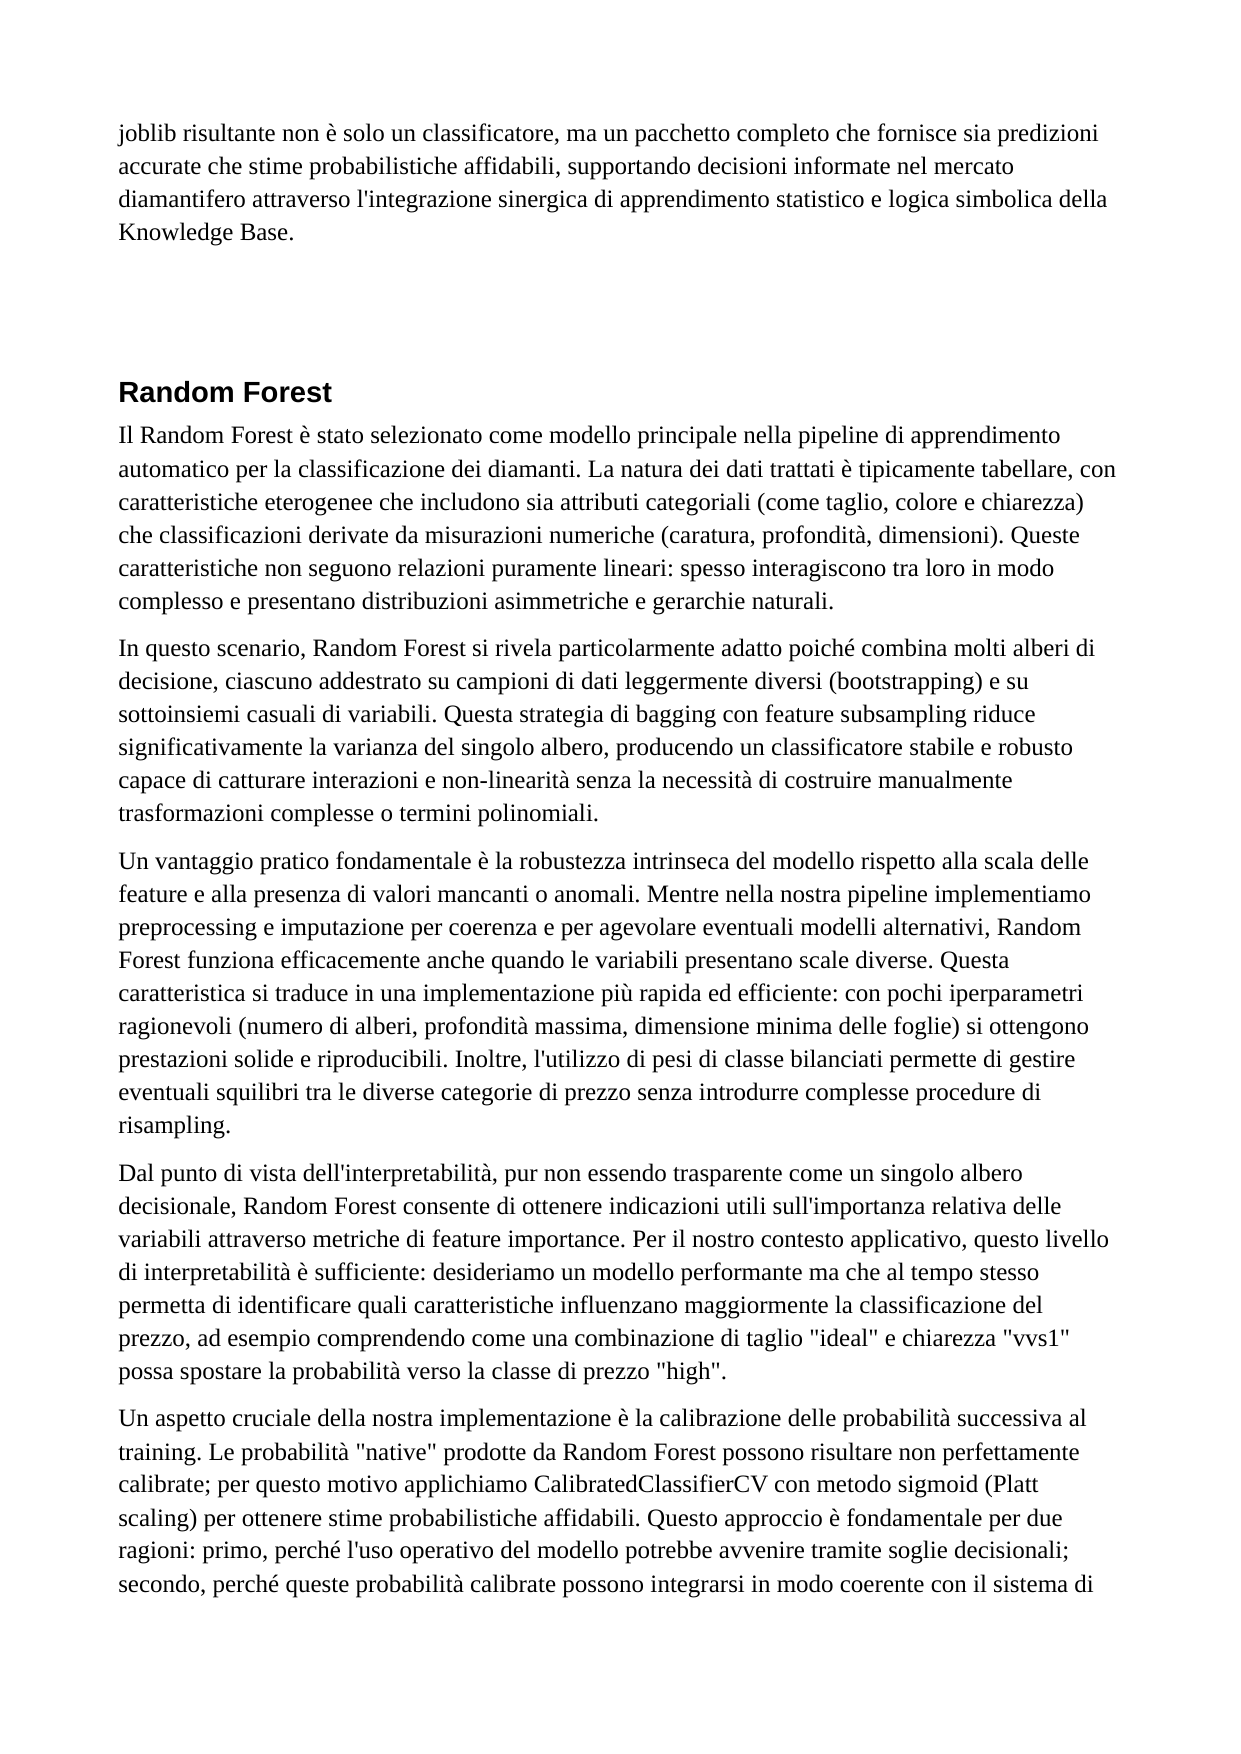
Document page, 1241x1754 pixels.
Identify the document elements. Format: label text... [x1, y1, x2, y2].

text joblib risultante non è solo un classificatore, ma un pacchetto completo che fornisce sia predizioni accurate che stime probabilistiche affidabili, supportando decisioni informate nel mercato diamantifero attraverso l'integrazione sinergica di apprendimento statistico e logica simbolica della Knowledge Base. [118, 118, 1122, 246]
subtitle Random Forest [118, 374, 1122, 408]
text In questo scenario, Random Forest si rivela particolarmente adatto poiché combina molti alberi di decisione, ciascuno addestrato su campioni di dati leggermente diversi (bootstrapping) e su sottoinsiemi casuali di variabili. Questa strategia di bagging con feature subsampling riduce significativamente la varianza del singolo albero, producendo un classificatore stabile e robusto capace di catturare interazioni e non-linearità senza la necessità di costruire manualmente trasformazioni complesse o termini polinomiali. [118, 633, 1122, 827]
text Dal punto di vista dell'interpretabilità, pur non essendo trasparente come un singolo albero decisionale, Random Forest consente di ottenere indicazioni utili sull'importanza relativa delle variabili attraverso metriche di feature importance. Per il nostro contesto applicativo, questo livello di interpretabilità è sufficiente: desideriamo un modello performante ma che al tempo stesso permetta di identificare quali caratteristiche influenzano maggiormente la classificazione del prezzo, ad esempio comprendendo come una combinazione di taglio "ideal" e chiarezza "vvs1" possa spostare la probabilità verso la classe di prezzo "high". [118, 1158, 1122, 1385]
text Il Random Forest è stato selezionato come modello principale nella pipeline di apprendimento automatico per la classificazione dei diamanti. La natura dei dati trattati è tipicamente tabellare, con caratteristiche eterogenee che includono sia attributi categoriali (come taglio, colore e chiarezza) che classificazioni derivate da misurazioni numeriche (caratura, profondità, dimensioni). Queste caratteristiche non seguono relazioni puramente lineari: spesso interagiscono tra loro in modo complesso e presentano distribuzioni asimmetriche e gerarchie naturali. [118, 421, 1122, 614]
text Un aspetto cruciale della nostra implementazione è la calibrazione delle probabilità successiva al training. Le probabilità "native" prodotte da Random Forest possono risultare non perfettamente calibrate; per questo motivo applichiamo CalibratedClassifierCV con metodo sigmoid (Platt scaling) per ottenere stime probabilistiche affidabili. Questo approccio è fondamentale per due ragioni: primo, perché l'uso operativo del modello potrebbe avvenire tramite soglie decisionali; secondo, perché queste probabilità calibrate possono integrarsi in modo coerente con il sistema di [118, 1403, 1122, 1597]
text Un vantaggio pratico fondamentale è la robustezza intrinseca del modello rispetto alla scala delle feature e alla presenza di valori mancanti o anomali. Mentre nella nostra pipeline implementiamo preprocessing e imputazione per coerenza e per agevolare eventuali modelli alternativi, Random Forest funziona efficacemente anche quando le variabili presentano scale diverse. Questa caratteristica si traduce in una implementazione più rapida ed efficiente: con pochi iperparametri ragionevoli (numero di alberi, profondità massima, dimensione minima delle foglie) si ottengono prestazioni solide e riproducibili. Inoltre, l'utilizzo di pesi di classe bilanciati permette di gestire eventuali squilibri tra le diverse categorie di prezzo senza introdurre complesse procedure di risampling. [118, 846, 1122, 1139]
